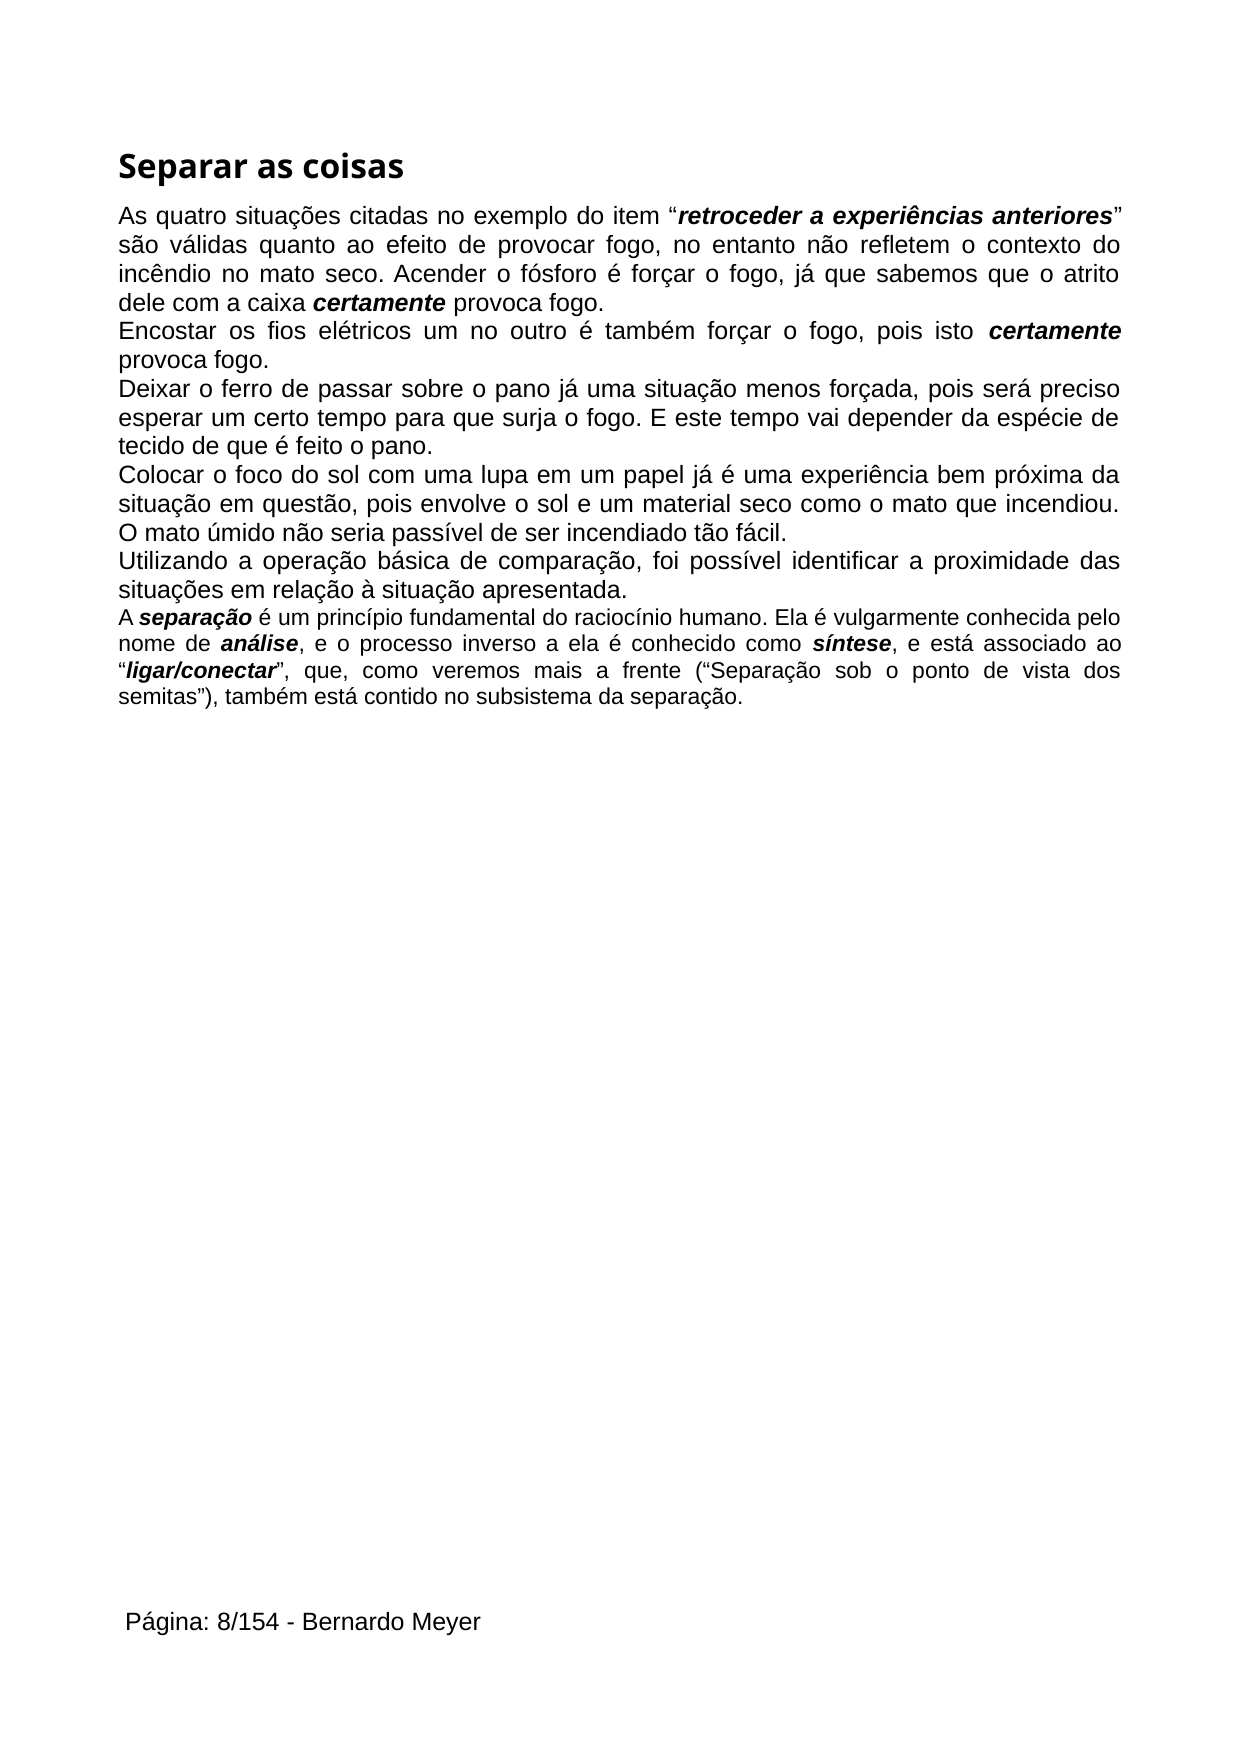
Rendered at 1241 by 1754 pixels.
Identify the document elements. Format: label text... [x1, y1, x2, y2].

text Colocar o foco do sol com uma lupa em um papel já é uma experiência bem próxima da situação em questão, pois envolve o sol e um material seco como o mato que incendiou. O mato úmido não seria passível de ser incendiado tão fácil. [118, 460, 1122, 546]
text As quatro situações citadas no exemplo do item “retroceder a experiências anteriores” são válidas quanto ao efeito de provocar fogo, no entanto não refletem o contexto do incêndio no mato seco. Acender o fósforo é forçar o fogo, já que sabemos que o atrito dele com a caixa certamente provoca fogo. [118, 201, 1122, 316]
text Encostar os fios elétricos um no outro é também forçar o fogo, pois isto certamente provoca fogo. [118, 316, 1122, 374]
text Utilizando a operação básica de comparação, foi possível identificar a proximidade das situações em relação à situação apresentada. [118, 546, 1122, 604]
text A separação é um princípio fundamental do raciocínio humano. Ela é vulgarmente conhecida pelo nome de análise, e o processo inverso a ela é conhecido como síntese, e está associado ao “ligar/conectar”, que, como veremos mais a frente (“Separação sob o ponto de vista dos semitas”), também está contido no subsistema da separação. [118, 604, 1122, 709]
subtitle Separar as coisas [118, 143, 1122, 189]
text Deixar o ferro de passar sobre o pano já uma situação menos forçada, pois será preciso esperar um certo tempo para que surja o fogo. E este tempo vai depender da espécie de tecido de que é feito o pano. [118, 374, 1122, 460]
